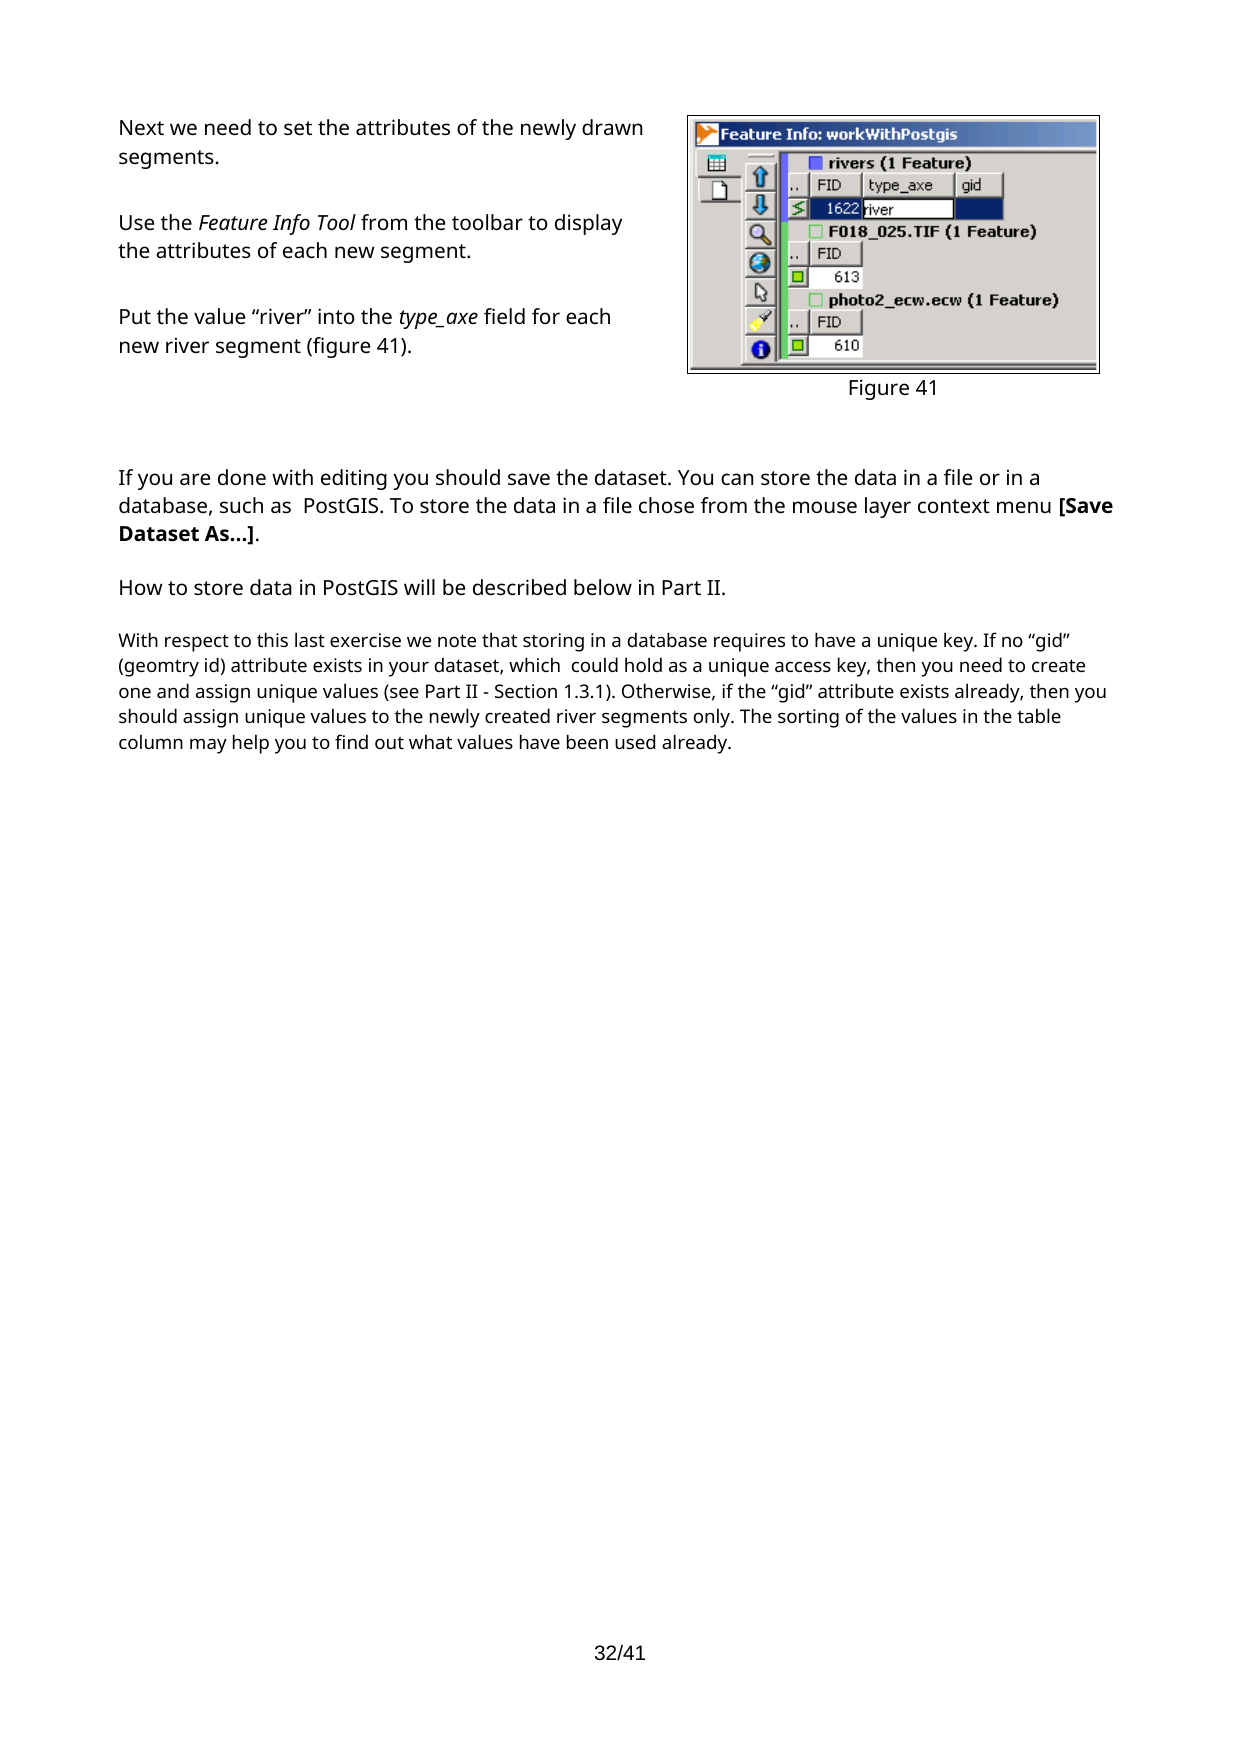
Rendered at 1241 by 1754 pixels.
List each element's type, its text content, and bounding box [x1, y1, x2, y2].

text With respect to this last exercise we note that storing in a database requires to have a unique key. If no “gid” (geomtry id) attribute exists in your dataset, which could hold as a unique access key, then you need to create one and assign unique values (see Part II - Section 1.3.1). Otherwise, if the “gid” attribute exists already, then you should assign unique values to the newly created river segments only. The sorting of the values in the table column may help you to find out what values have been used already. [118, 627, 1122, 755]
table_header Next we need to set the attributes of the newly drawn segments. Use the Feature Info Tool from the toolbar to display the attributes of each new segment. Put the value “river” into the type_axe field for each new river segment (figure 41). [118, 89, 650, 438]
text If you are done with editing you should save the dataset. You can store the data in a file or in a database, such as PostGIS. To store the data in a file chose from the mouse layer context menu [Save Dataset As...]. [118, 463, 1122, 548]
text How to store data in PostGIS will be described below in Part II. [118, 573, 1122, 602]
table_header [650, 89, 1123, 438]
picture [690, 118, 1097, 370]
